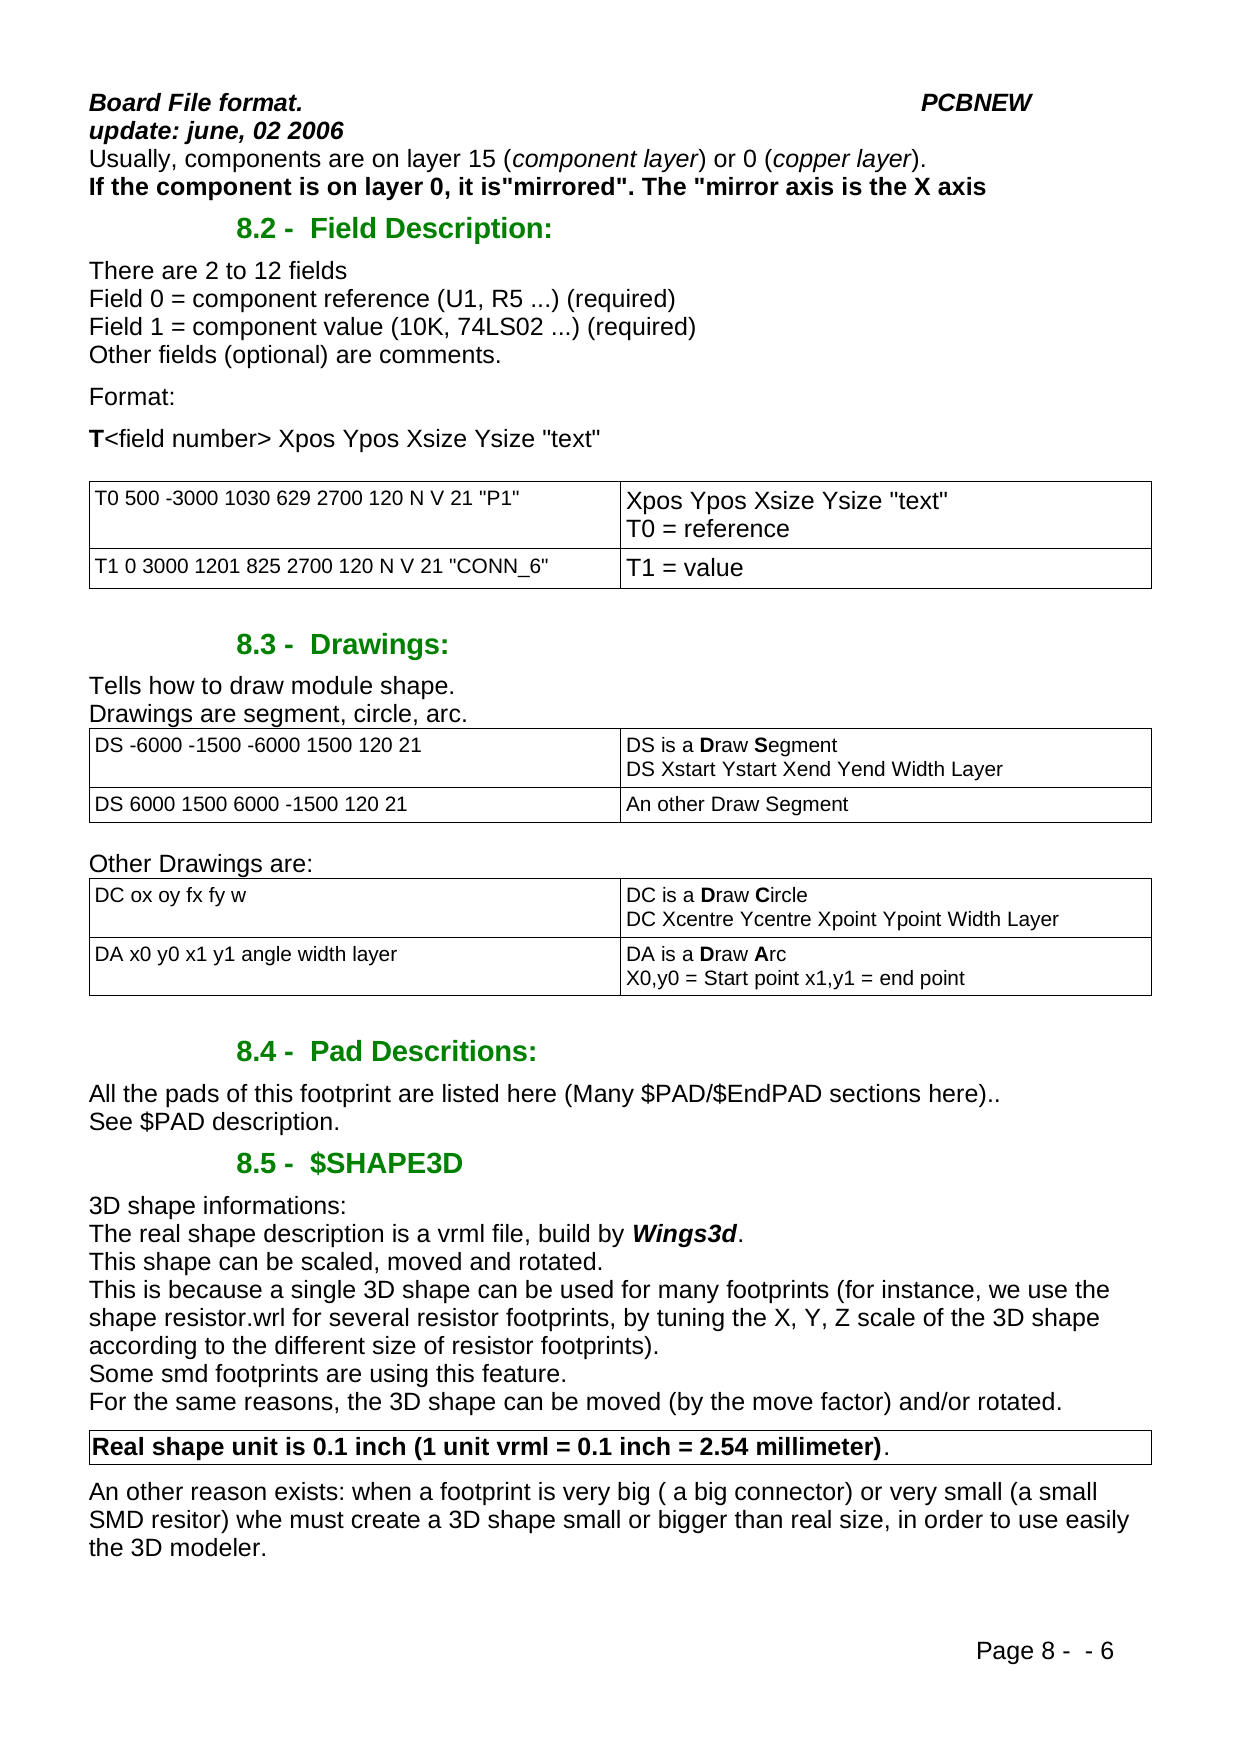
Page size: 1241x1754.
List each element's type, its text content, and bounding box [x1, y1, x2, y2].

text All the pads of this footprint are listed here (Many $PAD/$EndPAD sections here).. [88, 1079, 1152, 1107]
text Other fields (optional) are comments. [88, 341, 1152, 369]
text Field 0 = component reference (U1, R5 ...) (required) [88, 285, 1152, 313]
text Drawings are segment, circle, arc. [88, 700, 1152, 728]
text T<field number> Xpos Ypos Xsize Ysize "text" [88, 425, 1152, 453]
table_cell DS 6000 1500 6000 -1500 120 21 [90, 788, 620, 822]
text Field 1 = component value (10K, 74LS02 ...) (required) [88, 313, 1152, 341]
text Tells how to draw module shape. [88, 672, 1152, 700]
table_cell DA is a Draw Arc X0,y0 = Start point x1,y1 = end point [621, 938, 1151, 995]
table_cell T1 = value [621, 549, 1151, 588]
text The real shape description is a vrml file, build by Wings3d. [88, 1219, 1152, 1248]
text There are 2 to 12 fields [88, 257, 1152, 285]
table_header DS -6000 -1500 -6000 1500 120 21 [90, 729, 620, 787]
subtitle Drawings: [162, 628, 1152, 660]
table_header T0 500 -3000 1030 629 2700 120 N V 21 "P1" [90, 482, 620, 548]
text Format: [88, 383, 1152, 411]
text This shape can be scaled, moved and rotated. [88, 1248, 1152, 1276]
table_header Xpos Ypos Xsize Ysize "text" T0 = reference [621, 482, 1151, 548]
text Some smd footprints are using this feature. [88, 1360, 1152, 1388]
text Other Drawings are: [88, 850, 1152, 878]
text Real shape unit is 0.1 inch (1 unit vrml = 0.1 inch = 2.54 millimeter). [90, 1431, 1151, 1464]
table_header DS is a Draw Segment DS Xstart Ystart Xend Yend Width Layer [621, 729, 1151, 787]
table_cell T1 0 3000 1201 825 2700 120 N V 21 "CONN_6" [90, 549, 620, 588]
text Usually, components are on layer 15 (component layer) or 0 (copper layer). [88, 144, 1152, 173]
subtitle Field Description: [162, 212, 1152, 245]
text 3D shape informations: [88, 1192, 1152, 1219]
text If the component is on layer 0, it is"mirrored". The "mirror axis is the X axis [88, 173, 1152, 201]
text For the same reasons, the 3D shape can be moved (by the move factor) and/or rotated. [88, 1388, 1152, 1416]
table_header DC is a Draw Circle DC Xcentre Ycentre Xpoint Ypoint Width Layer [621, 879, 1151, 937]
subtitle $SHAPE3D [162, 1147, 1152, 1180]
text An other reason exists: when a footprint is very big ( a big connector) or very small (a small SMD resitor) whe must create a 3D shape small or bigger than real size, in order to use easily the 3D modeler. [88, 1478, 1152, 1562]
text See $PAD description. [88, 1107, 1152, 1136]
subtitle Pad Descritions: [162, 1035, 1152, 1068]
table_header DC ox oy fx fy w [90, 879, 620, 937]
table_cell DA x0 y0 x1 y1 angle width layer [90, 938, 620, 995]
table_cell An other Draw Segment [621, 788, 1151, 822]
text This is because a single 3D shape can be used for many footprints (for instance, we use the shape resistor.wrl for several resistor footprints, by tuning the X, Y, Z scale of the 3D shape according to the different size of resistor footprints). [88, 1276, 1152, 1360]
